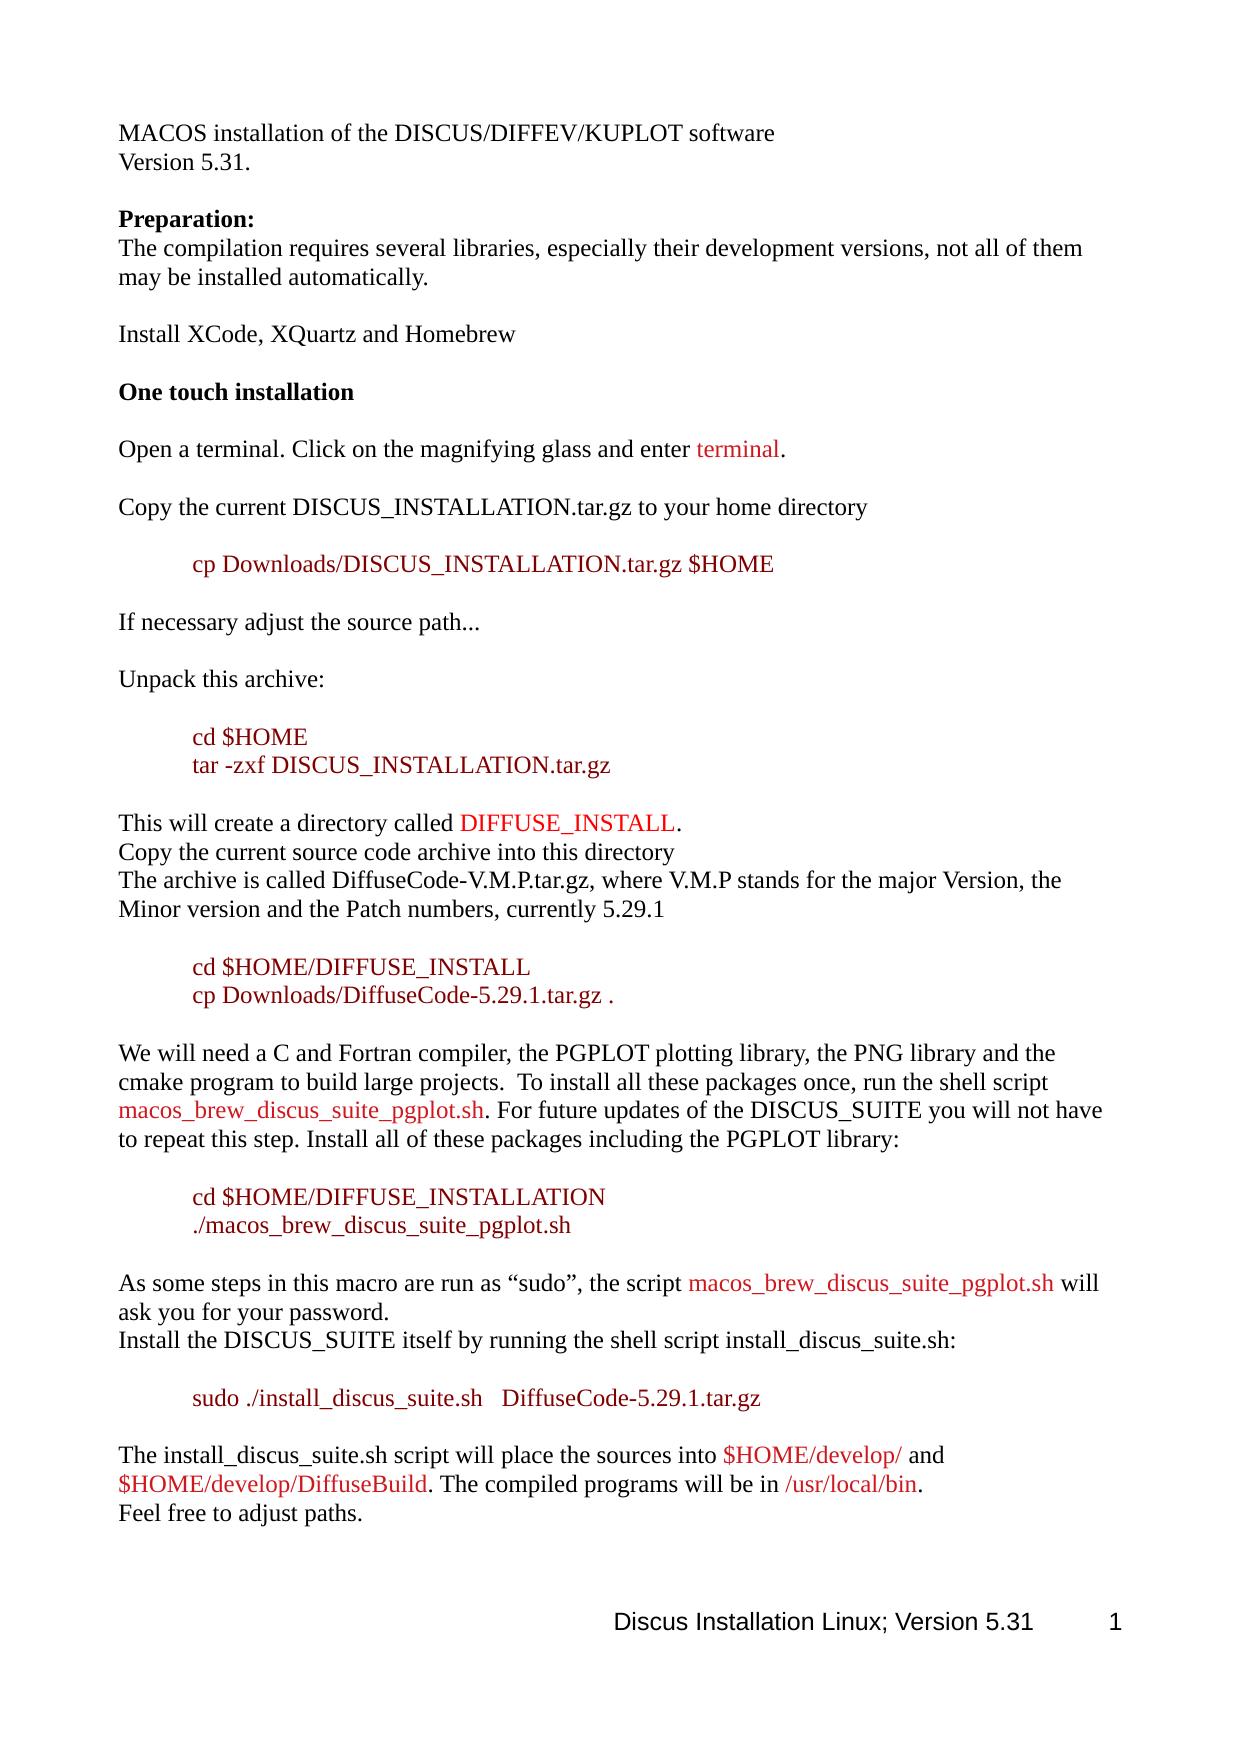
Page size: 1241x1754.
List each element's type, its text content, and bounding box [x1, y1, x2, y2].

text MACOS installation of the DISCUS/DIFFEV/KUPLOT software [118, 118, 1122, 147]
text As some steps in this macro are run as “sudo”, the script macos_brew_discus_suite_pgplot.sh will ask you for your password. [118, 1268, 1122, 1326]
text Install XCode, XQuartz and Homebrew [118, 319, 1122, 348]
text We will need a C and Fortran compiler, the PGPLOT plotting library, the PNG library and the cmake program to build large projects. To install all these packages once, run the shell script macos_brew_discus_suite_pgplot.sh. For future updates of the DISCUS_SUITE you will not have to repeat this step. Install all of these packages including the PGPLOT library: [118, 1038, 1122, 1153]
text Open a terminal. Click on the magnifying glass and enter terminal. [118, 434, 1122, 463]
text ./macos_brew_discus_suite_pgplot.sh [118, 1211, 1122, 1239]
text The install_discus_suite.sh script will place the sources into $HOME/develop/ and $HOME/develop/DiffuseBuild. The compiled programs will be in /usr/local/bin. [118, 1441, 1122, 1498]
text The archive is called DiffuseCode-V.M.P.tar.gz, where V.M.P stands for the major Version, the Minor version and the Patch numbers, currently 5.29.1 [118, 866, 1122, 923]
text Copy the current source code archive into this directory [118, 837, 1122, 866]
text This will create a directory called DIFFUSE_INSTALL. [118, 808, 1122, 837]
text The compilation requires several libraries, especially their development versions, not all of them may be installed automatically. [118, 233, 1122, 291]
text Feel free to adjust paths. [118, 1498, 1122, 1527]
text Copy the current DISCUS_INSTALLATION.tar.gz to your home directory [118, 492, 1122, 521]
text Version 5.31. [118, 147, 1122, 176]
text Preparation: [118, 204, 1122, 233]
text cp Downloads/DISCUS_INSTALLATION.tar.gz $HOME [118, 549, 1122, 578]
text Unpack this archive: [118, 664, 1122, 693]
text sudo ./install_discus_suite.sh DiffuseCode-5.29.1.tar.gz [118, 1383, 1122, 1412]
text cd $HOME [118, 722, 1122, 751]
text If necessary adjust the source path... [118, 607, 1122, 636]
text One touch installation [118, 377, 1122, 406]
text Install the DISCUS_SUITE itself by running the shell script install_discus_suite.sh: [118, 1326, 1122, 1354]
text tar -zxf DISCUS_INSTALLATION.tar.gz [118, 751, 1122, 779]
text cd $HOME/DIFFUSE_INSTALL [118, 952, 1122, 981]
text cd $HOME/DIFFUSE_INSTALLATION [118, 1182, 1122, 1211]
text cp Downloads/DiffuseCode-5.29.1.tar.gz . [118, 981, 1122, 1009]
